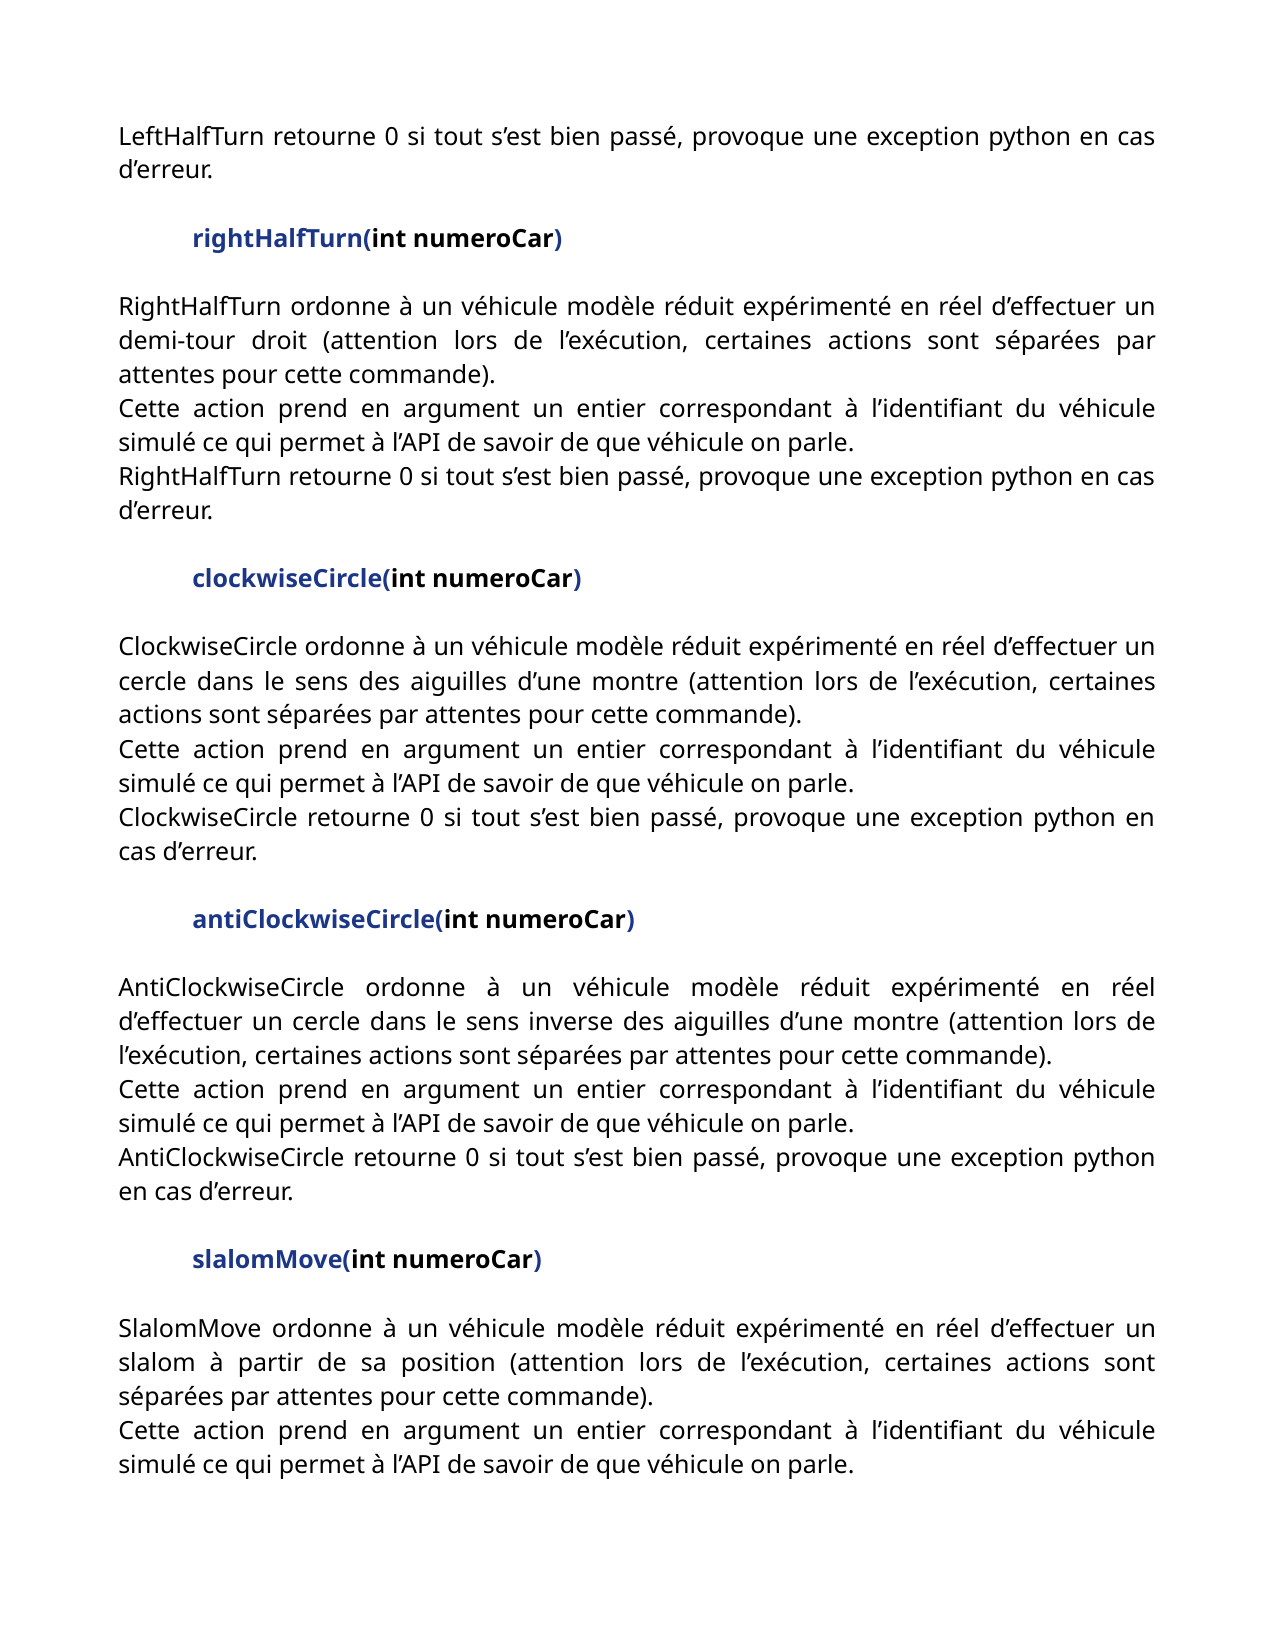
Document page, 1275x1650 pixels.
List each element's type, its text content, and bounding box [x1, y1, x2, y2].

text RightHalfTurn retourne 0 si tout s’est bien passé, provoque une exception python en cas d’erreur. [118, 459, 1157, 527]
text RightHalfTurn ordonne à un véhicule modèle réduit expérimenté en réel d’effectuer un demi-tour droit (attention lors de l’exécution, certaines actions sont séparées par attentes pour cette commande). [118, 288, 1157, 391]
text SlalomMove ordonne à un véhicule modèle réduit expérimenté en réel d’effectuer un slalom à partir de sa position (attention lors de l’exécution, certaines actions sont séparées par attentes pour cette commande). [118, 1310, 1157, 1412]
text clockwiseCircle(int numeroCar) [118, 561, 1157, 595]
text antiClockwiseCircle(int numeroCar) [118, 902, 1157, 936]
text Cette action prend en argument un entier correspondant à l’identifiant du véhicule simulé ce qui permet à l’API de savoir de que véhicule on parle. [118, 731, 1157, 799]
text Cette action prend en argument un entier correspondant à l’identifiant du véhicule simulé ce qui permet à l’API de savoir de que véhicule on parle. [118, 1412, 1157, 1481]
text slalomMove(int numeroCar) [118, 1242, 1157, 1276]
text AntiClockwiseCircle retourne 0 si tout s’est bien passé, provoque une exception python en cas d’erreur. [118, 1140, 1157, 1208]
text AntiClockwiseCircle ordonne à un véhicule modèle réduit expérimenté en réel d’effectuer un cercle dans le sens inverse des aiguilles d’une montre (attention lors de l’exécution, certaines actions sont séparées par attentes pour cette commande). [118, 970, 1157, 1072]
text rightHalfTurn(int numeroCar) [118, 220, 1157, 254]
text Cette action prend en argument un entier correspondant à l’identifiant du véhicule simulé ce qui permet à l’API de savoir de que véhicule on parle. [118, 1072, 1157, 1140]
text ClockwiseCircle ordonne à un véhicule modèle réduit expérimenté en réel d’effectuer un cercle dans le sens des aiguilles d’une montre (attention lors de l’exécution, certaines actions sont séparées par attentes pour cette commande). [118, 629, 1157, 731]
text Cette action prend en argument un entier correspondant à l’identifiant du véhicule simulé ce qui permet à l’API de savoir de que véhicule on parle. [118, 391, 1157, 459]
text LeftHalfTurn retourne 0 si tout s’est bien passé, provoque une exception python en cas d’erreur. [118, 118, 1157, 186]
text ClockwiseCircle retourne 0 si tout s’est bien passé, provoque une exception python en cas d’erreur. [118, 799, 1157, 867]
